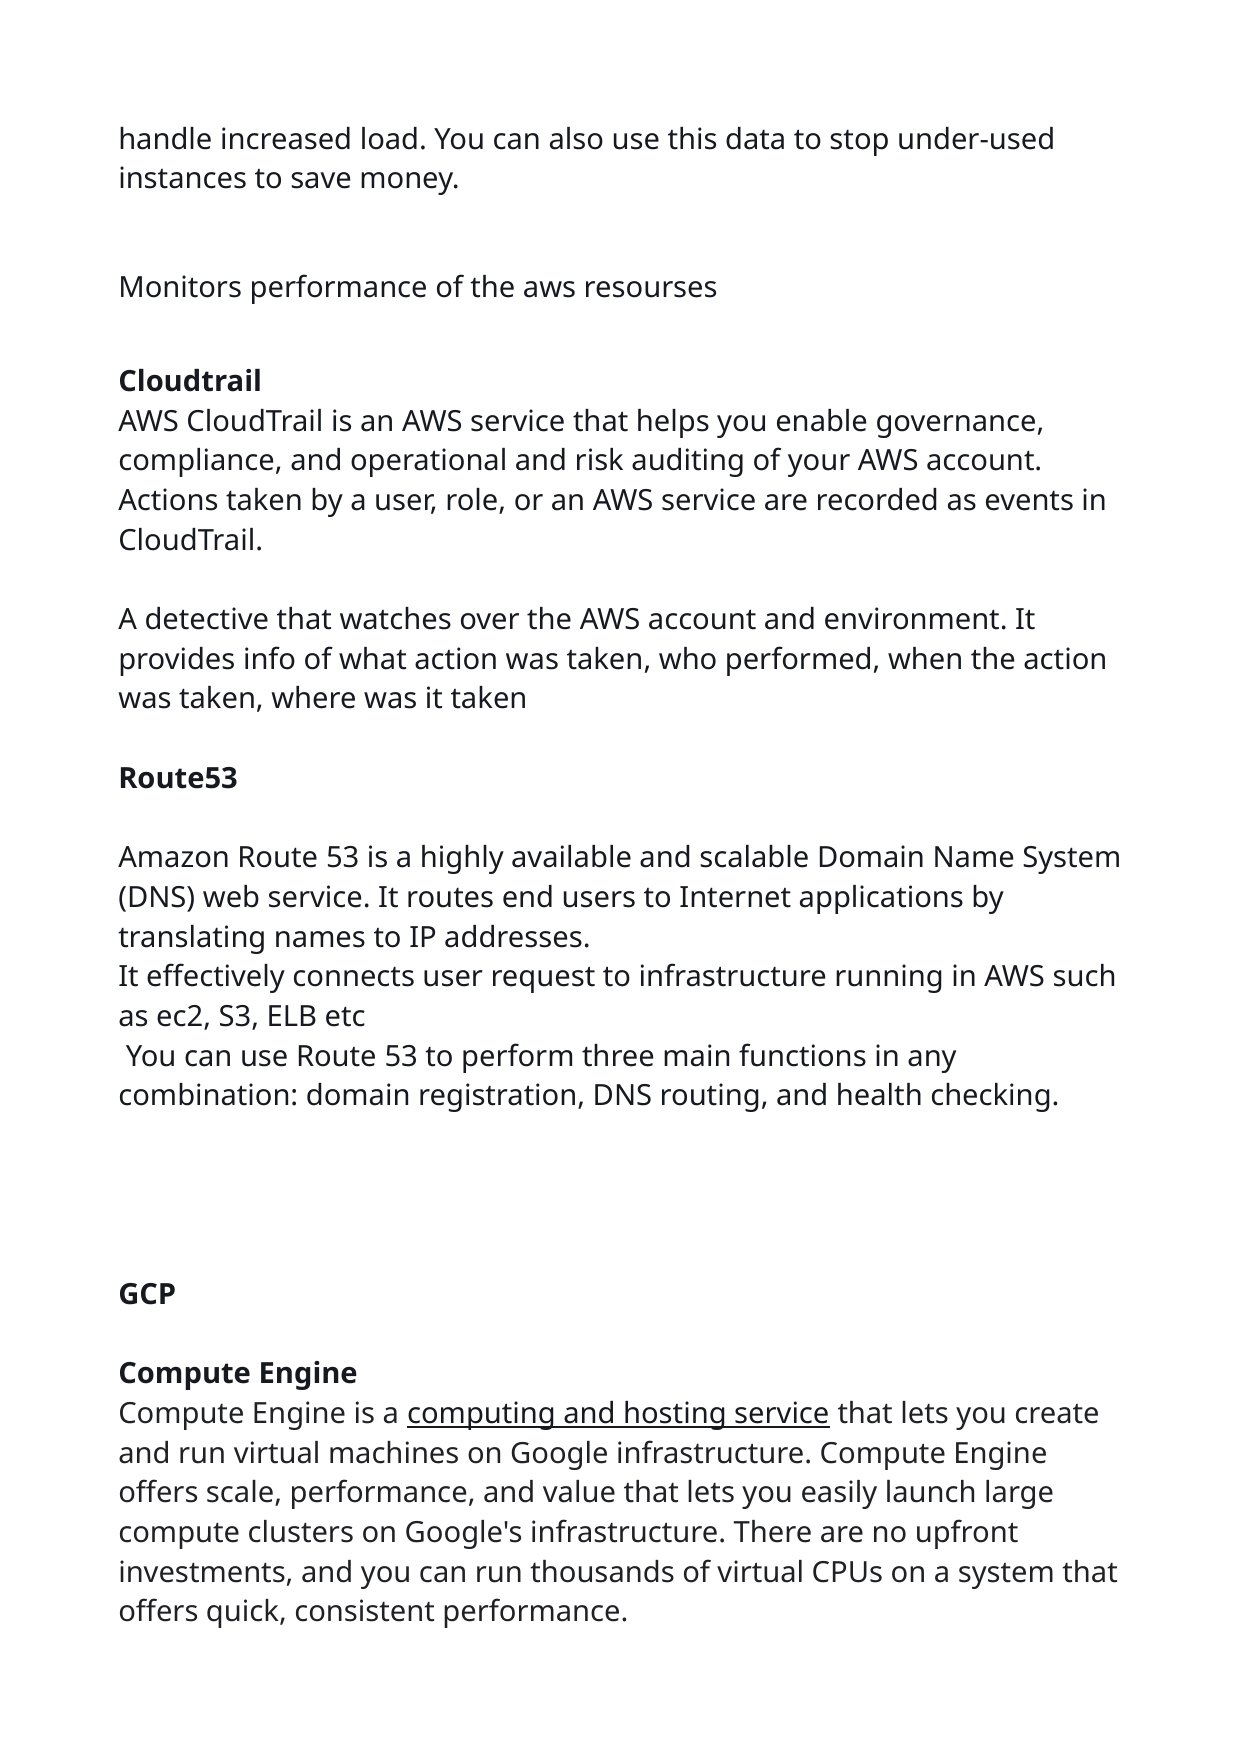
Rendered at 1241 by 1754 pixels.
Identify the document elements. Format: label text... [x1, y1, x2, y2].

text A detective that watches over the AWS account and environment. It provides info of what action was taken, who performed, when the action was taken, where was it taken [118, 598, 1122, 717]
text Cloudtrail [118, 360, 1122, 400]
text Route53 [118, 757, 1122, 797]
text handle increased load. You can also use this data to stop under-used instances to save money. [118, 118, 1122, 197]
text You can use Route 53 to perform three main functions in any combination: domain registration, DNS routing, and health checking. [118, 1035, 1122, 1114]
text Compute Engine is a computing and hosting service that lets you create and run virtual machines on Google infrastructure. Compute Engine offers scale, performance, and value that lets you easily launch large compute clusters on Google's infrastructure. There are no upfront investments, and you can run thousands of virtual CPUs on a system that offers quick, consistent performance. [118, 1392, 1122, 1630]
text Compute Engine [118, 1352, 1122, 1392]
text GCP [118, 1273, 1122, 1313]
text AWS CloudTrail is an AWS service that helps you enable governance, compliance, and operational and risk auditing of your AWS account. Actions taken by a user, role, or an AWS service are recorded as events in CloudTrail. [118, 400, 1122, 559]
text Amazon Route 53 is a highly available and scalable Domain Name System (DNS) web service. It routes end users to Internet applications by translating names to IP addresses. [118, 837, 1122, 956]
text It effectively connects user request to infrastructure running in AWS such as ec2, S3, ELB etc [118, 956, 1122, 1035]
text Monitors performance of the aws resourses [118, 266, 1122, 306]
